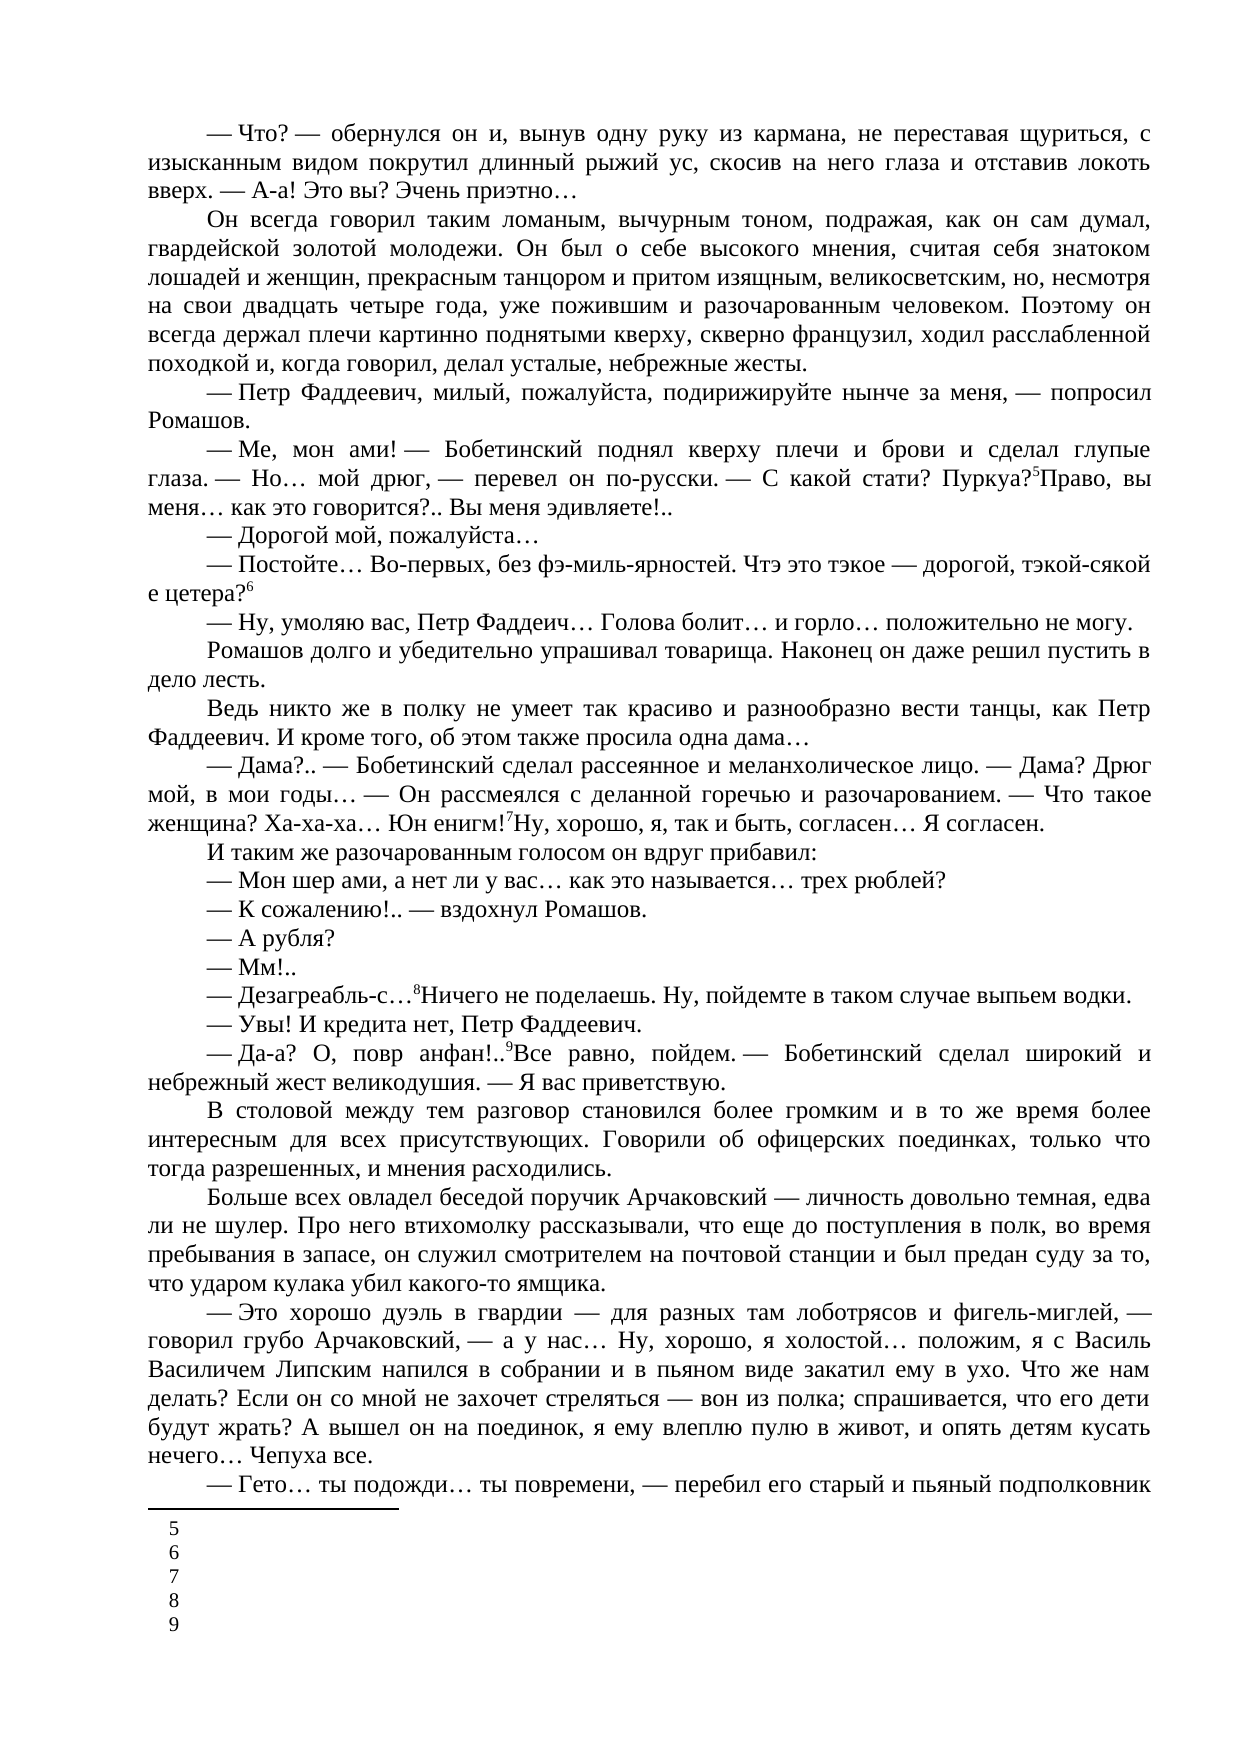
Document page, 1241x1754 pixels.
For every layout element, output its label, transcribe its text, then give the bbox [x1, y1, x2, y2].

text — К сожалению!.. — вздохнул Ромашов. [148, 894, 1152, 923]
text — Гето… ты подожди… ты повремени, — перебил его старый и пьяный подполковник [148, 1469, 1152, 1498]
text — Дезагреабль-с…Ничего не поделаешь. Ну, пойдемте в таком случае выпьем водки. [148, 981, 1152, 1009]
text — Это хорошо дуэль в гвардии — для разных там лоботрясов и фигель-миглей, — говорил грубо Арчаковский, — а у нас… Ну, хорошо, я холостой… положим, я с Василь Василичем Липским напился в собрании и в пьяном виде закатил ему в ухо. Что же нам делать? Если он со мной не захочет стреляться — вон из полка; спрашивается, что его дети будут жрать? А вышел он на поединок, я ему влеплю пулю в живот, и опять детям кусать нечего… Чепуха все. [148, 1297, 1152, 1469]
text — Дама?.. — Бобетинский сделал рассеянное и меланхолическое лицо. — Дама? Дрюг мой, в мои годы… — Он рассмеялся с деланной горечью и разочарованием. — Что такое женщина? Ха-ха-ха… Юн енигм!Ну, хорошо, я, так и быть, согласен… Я согласен. [148, 751, 1152, 837]
text Он всегда говорил таким ломаным, вычурным тоном, подражая, как он сам думал, гвардейской золотой молодежи. Он был о себе высокого мнения, считая себя знатоком лошадей и женщин, прекрасным танцором и притом изящным, великосветским, но, несмотря на свои двадцать четыре года, уже пожившим и разочарованным человеком. Поэтому он всегда держал плечи картинно поднятыми кверху, скверно французил, ходил расслабленной походкой и, когда говорил, делал усталые, небрежные жесты. [148, 204, 1152, 377]
text И таким же разочарованным голосом он вдруг прибавил: [148, 837, 1152, 866]
text — Петр Фаддеевич, милый, пожалуйста, подирижируйте нынче за меня, — попросил Ромашов. [148, 377, 1152, 434]
text — Что? — обернулся он и, вынув одну руку из кармана, не переставая щуриться, с изысканным видом покрутил длинный рыжий ус, скосив на него глаза и отставив локоть вверх. — А-а! Это вы? Эчень приэтно… [148, 118, 1152, 204]
text — Ме, мон ами! — Бобетинский поднял кверху плечи и брови и сделал глупые глаза. — Но… мой дрюг, — перевел он по-русски. — С какой стати? Пуркуа?Право, вы меня… как это говорится?.. Вы меня эдивляете!.. [148, 434, 1152, 521]
text — А рубля? [148, 923, 1152, 952]
text — Дорогой мой, пожалуйста… [148, 521, 1152, 549]
text — Мм!.. [148, 952, 1152, 981]
text — Увы! И кредита нет, Петр Фаддеевич. [148, 1009, 1152, 1038]
text Ведь никто же в полку не умеет так красиво и разнообразно вести танцы, как Петр Фаддеевич. И кроме того, об этом также просила одна дама… [148, 693, 1152, 751]
text Больше всех овладел беседой поручик Арчаковский — личность довольно темная, едва ли не шулер. Про него втихомолку рассказывали, что еще до поступления в полк, во время пребывания в запасе, он служил смотрителем на почтовой станции и был предан суду за то, что ударом кулака убил какого-то ямщика. [148, 1182, 1152, 1297]
text — Постойте… Во-первых, без фэ-миль-ярностей. Чтэ это тэкое — дорогой, тэкой-сякой е цетера? [148, 549, 1152, 607]
text — Ну, умоляю вас, Петр Фаддеич… Голова болит… и горло… положительно не могу. [148, 607, 1152, 636]
text В столовой между тем разговор становился более громким и в то же время более интересным для всех присутствующих. Говорили об офицерских поединках, только что тогда разрешенных, и мнения расходились. [148, 1096, 1152, 1182]
text — Мон шер ами, а нет ли у вас… как это называется… трех рюблей? [148, 866, 1152, 894]
text — Да-а? О, повр анфан!..Все равно, пойдем. — Бобетинский сделал широкий и небрежный жест великодушия. — Я вас приветствую. [148, 1038, 1152, 1096]
text Ромашов долго и убедительно упрашивал товарища. Наконец он даже решил пустить в дело лесть. [148, 636, 1152, 693]
